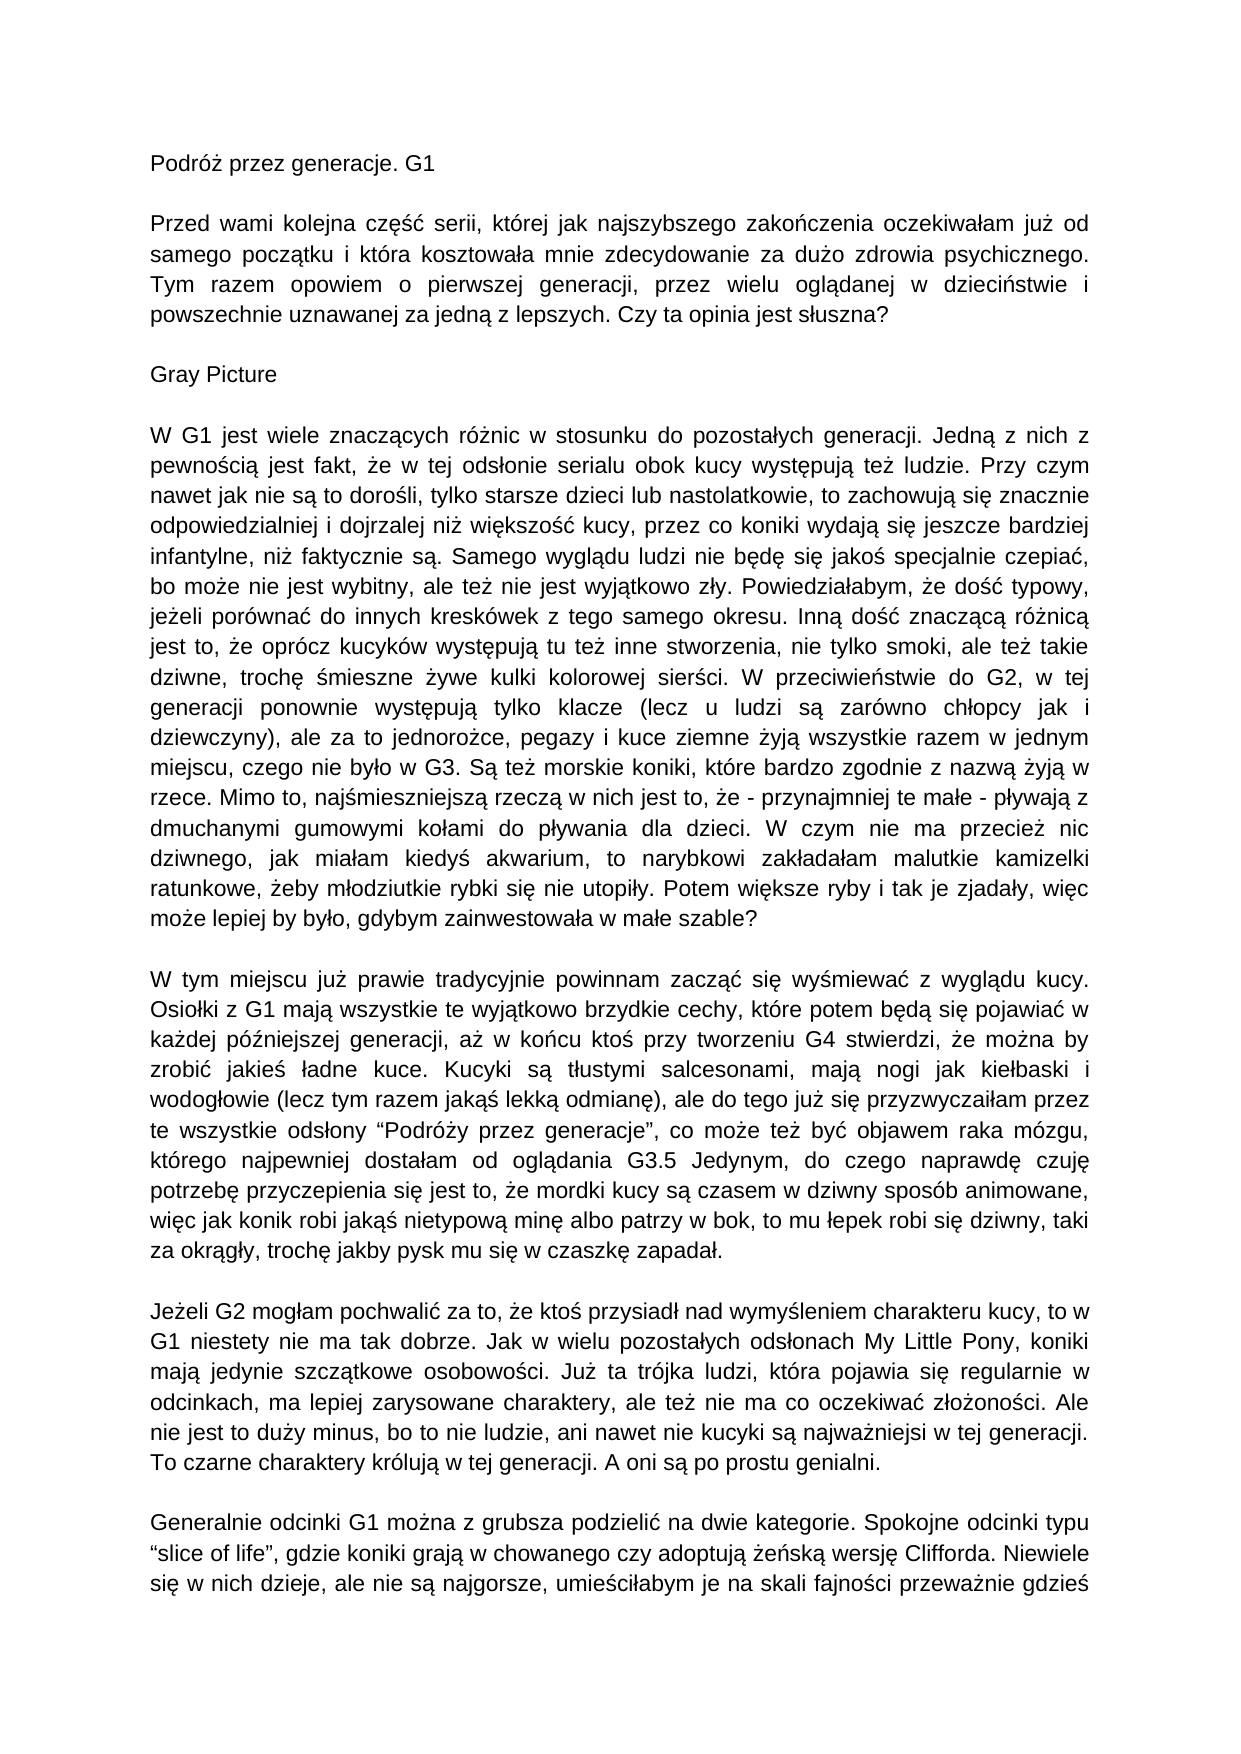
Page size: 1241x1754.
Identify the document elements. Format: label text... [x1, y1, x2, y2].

text Gray Picture [150, 361, 1090, 388]
text Jeżeli G2 mogłam pochwalić za to, że ktoś przysiadł nad wymyśleniem charakteru kucy, to w G1 niestety nie ma tak dobrze. Jak w wielu pozostałych odsłonach My Little Pony, koniki mają jedynie szczątkowe osobowości. Już ta trójka ludzi, która pojawia się regularnie w odcinkach, ma lepiej zarysowane charaktery, ale też nie ma co oczekiwać złożoności. Ale nie jest to duży minus, bo to nie ludzie, ani nawet nie kucyki są najważniejsi w tej generacji. To czarne charaktery królują w tej generacji. A oni są po prostu genialni. [150, 1298, 1090, 1475]
text Przed wami kolejna część serii, której jak najszybszego zakończenia oczekiwałam już od samego początku i która kosztowała mnie zdecydowanie za dużo zdrowia psychicznego. Tym razem opowiem o pierwszej generacji, przez wielu oglądanej w dzieciństwie i powszechnie uznawanej za jedną z lepszych. Czy ta opinia jest słuszna? [150, 210, 1090, 327]
text Generalnie odcinki G1 można z grubsza podzielić na dwie kategorie. Spokojne odcinki typu “slice of life”, gdzie koniki grają w chowanego czy adoptują żeńską wersję Clifforda. Niewiele się w nich dzieje, ale nie są najgorsze, umieściłabym je na skali fajności przeważnie gdzieś [150, 1509, 1090, 1596]
text W tym miejscu już prawie tradycyjnie powinnam zacząć się wyśmiewać z wyglądu kucy. Osiołki z G1 mają wszystkie te wyjątkowo brzydkie cechy, które potem będą się pojawiać w każdej późniejszej generacji, aż w końcu ktoś przy tworzeniu G4 stwierdzi, że można by zrobić jakieś ładne kuce. Kucyki są tłustymi salcesonami, mają nogi jak kiełbaski i wodogłowie (lecz tym razem jakąś lekką odmianę), ale do tego już się przyzwyczaiłam przez te wszystkie odsłony “Podróży przez generacje”, co może też być objawem raka mózgu, którego najpewniej dostałam od oglądania G3.5 Jedynym, do czego naprawdę czuję potrzebę przyczepienia się jest to, że mordki kucy są czasem w dziwny sposób animowane, więc jak konik robi jakąś nietypową minę albo patrzy w bok, to mu łepek robi się dziwny, taki za okrągły, trochę jakby pysk mu się w czaszkę zapadał. [150, 966, 1090, 1264]
text W G1 jest wiele znaczących różnic w stosunku do pozostałych generacji. Jedną z nich z pewnością jest fakt, że w tej odsłonie serialu obok kucy występują też ludzie. Przy czym nawet jak nie są to dorośli, tylko starsze dzieci lub nastolatkowie, to zachowują się znacznie odpowiedzialniej i dojrzalej niż większość kucy, przez co koniki wydają się jeszcze bardziej infantylne, niż faktycznie są. Samego wyglądu ludzi nie będę się jakoś specjalnie czepiać, bo może nie jest wybitny, ale też nie jest wyjątkowo zły. Powiedziałabym, że dość typowy, jeżeli porównać do innych kreskówek z tego samego okresu. Inną dość znaczącą różnicą jest to, że oprócz kucyków występują tu też inne stworzenia, nie tylko smoki, ale też takie dziwne, trochę śmieszne żywe kulki kolorowej sierści. W przeciwieństwie do G2, w tej generacji ponownie występują tylko klacze (lecz u ludzi są zarówno chłopcy jak i dziewczyny), ale za to jednorożce, pegazy i kuce ziemne żyją wszystkie razem w jednym miejscu, czego nie było w G3. Są też morskie koniki, które bardzo zgodnie z nazwą żyją w rzece. Mimo to, najśmieszniejszą rzeczą w nich jest to, że - przynajmniej te małe - pływają z dmuchanymi gumowymi kołami do pływania dla dzieci. W czym nie ma przecież nic dziwnego, jak miałam kiedyś akwarium, to narybkowi zakładałam malutkie kamizelki ratunkowe, żeby młodziutkie rybki się nie utopiły. Potem większe ryby i tak je zjadały, więc może lepiej by było, gdybym zainwestowała w małe szable? [150, 422, 1090, 932]
text Podróż przez generacje. G1 [150, 150, 1090, 176]
